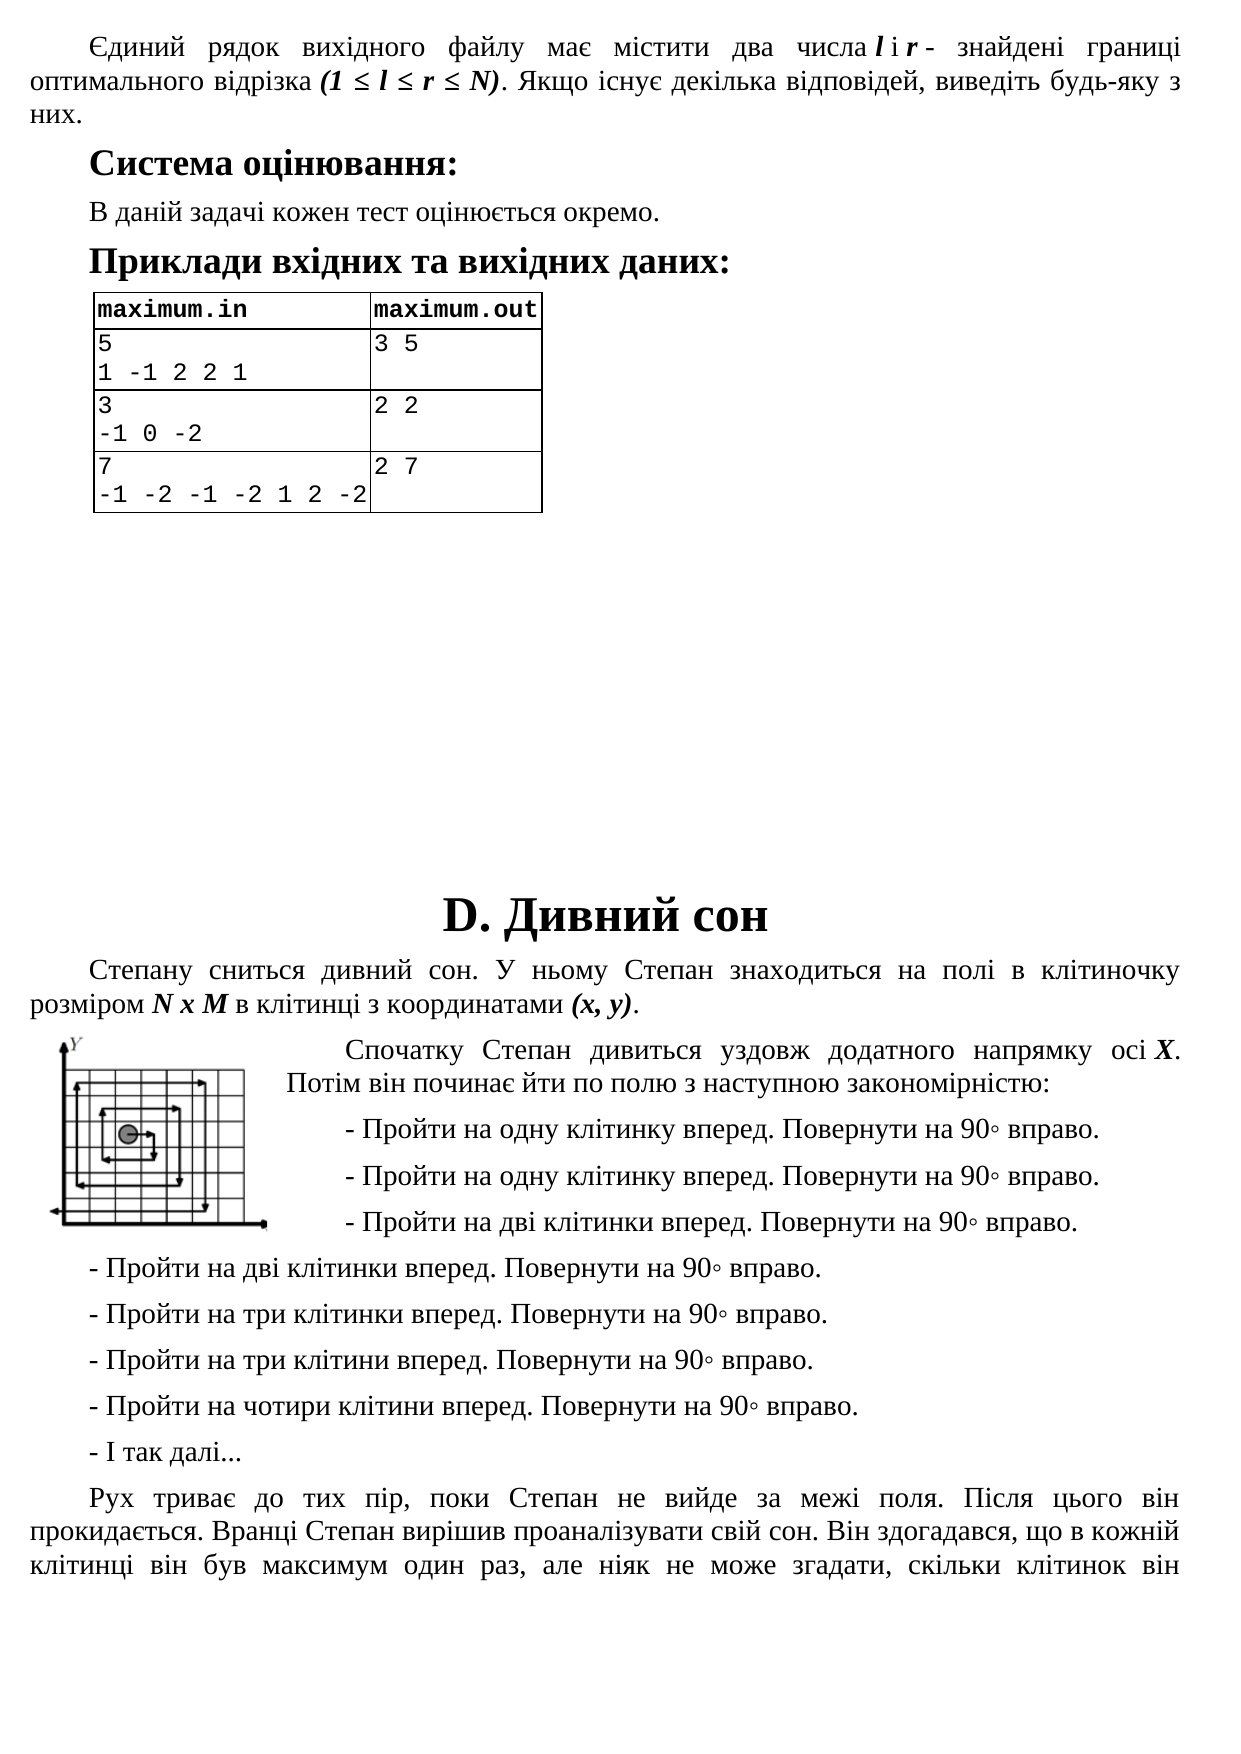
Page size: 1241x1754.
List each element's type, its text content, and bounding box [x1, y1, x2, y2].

table_cell 3 5 [371, 330, 541, 389]
text - Пройти на дві клітинки вперед. Повернути на 90◦ вправо. [29, 1250, 1181, 1283]
table_cell 3 -1 0 -2 [95, 391, 370, 451]
text В даній задачі кожен тест оцінюється окремо. [29, 194, 1181, 228]
text - Пройти на три клітини вперед. Повернути на 90◦ вправо. [29, 1342, 1181, 1375]
text - Пройти на одну клітинку вперед. Повернути на 90◦ вправо. [290, 1112, 1181, 1145]
table_header maximum.in [95, 293, 370, 328]
table_cell 2 2 [371, 391, 541, 451]
text - Пройти на дві клітинки вперед. Повернути на 90◦ вправо. [290, 1204, 1181, 1237]
text Єдиний рядок вихідного файлу має містити два числа l і r - знайдені границі оптимального відрізка (1 ≤ l ≤ r ≤ N). Якщо iснує декiлька вiдповiдей, виведiть будь-яку з них. [29, 29, 1181, 130]
text - Пройти на одну клітинку вперед. Повернути на 90◦ вправо. [290, 1158, 1181, 1191]
text - Пройти на чотири клітини вперед. Повернути на 90◦ вправо. [29, 1388, 1181, 1421]
table_header maximum.out [371, 293, 541, 328]
text - І так далі... [29, 1434, 1181, 1467]
text - Пройти на три клітинки вперед. Повернути на 90◦ вправо. [29, 1296, 1181, 1329]
table_cell 5 1 -1 2 2 1 [95, 330, 370, 389]
picture [47, 1025, 290, 1253]
text Степану сниться дивний сон. У ньому Степан знаходиться на полі в клітиночку розміром N х M в клітинці з координатами (x, y). [29, 952, 1181, 1019]
text Спочатку Степан дивиться уздовж додатного напрямку осі X. Потім він починає йти по полю з наступною закономірністю: [290, 1032, 1181, 1099]
text Рух триває до тих пір, поки Степан не вийде за межі поля. Після цього він прокидається. Вранці Степан вирішив проаналізувати свій сон. Він здогадався, що в кожній клітинці він був максимум один раз, але ніяк не може згадати, скільки клітинок він [29, 1480, 1181, 1581]
subtitle Приклади вхідних та вихідних даних: [29, 238, 1181, 281]
table_cell 7 -1 -2 -1 -2 1 2 -2 [95, 452, 370, 512]
text Система оцінювання: [29, 141, 1181, 184]
subtitle D. Дивний сон [29, 884, 1181, 942]
table_cell 2 7 [371, 452, 541, 512]
